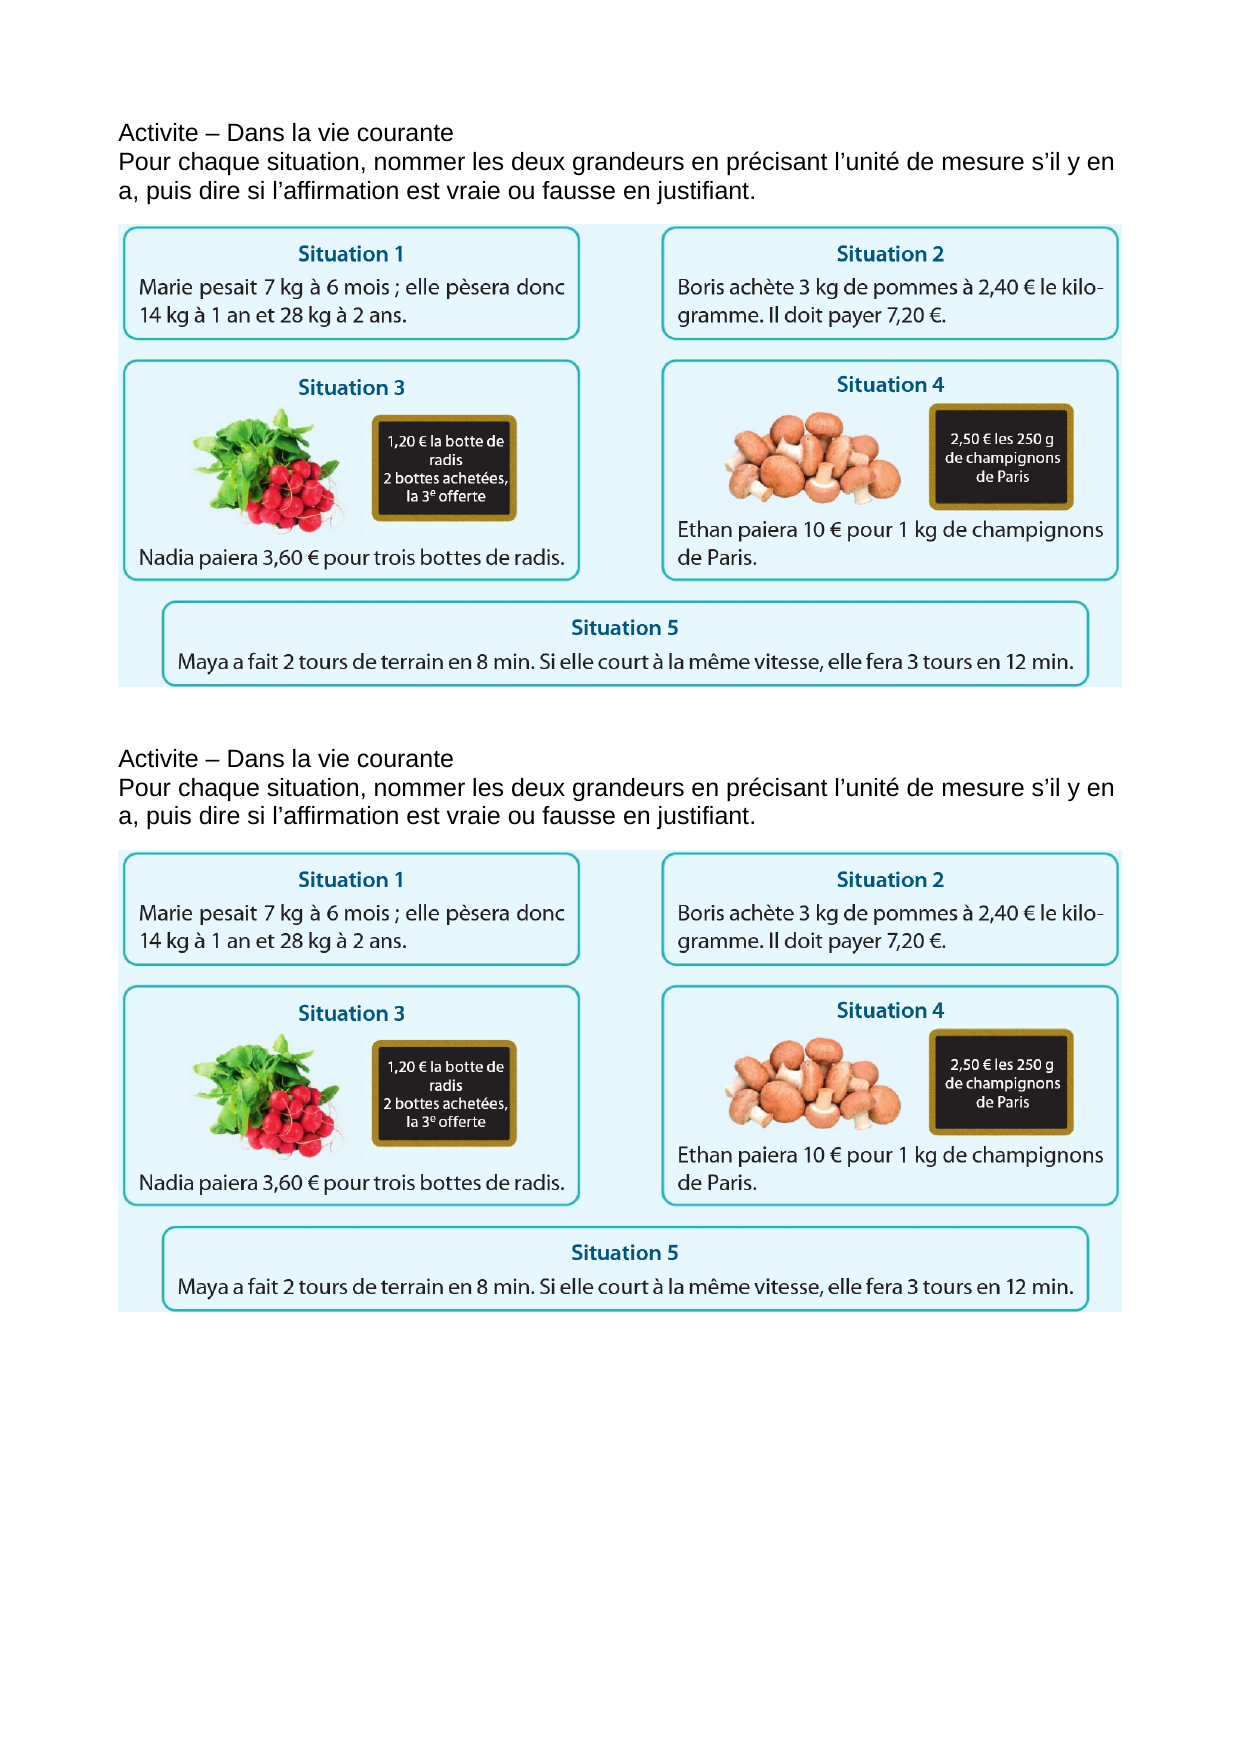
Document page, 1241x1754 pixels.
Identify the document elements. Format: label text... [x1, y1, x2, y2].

picture [118, 850, 1123, 1312]
text Activite – Dans la vie courante [118, 744, 1122, 773]
text Pour chaque situation, nommer les deux grandeurs en précisant l’unité de mesure s’il y en a, puis dire si l’affirmation est vraie ou fausse en justifiant. [118, 147, 1122, 204]
picture [118, 224, 1123, 687]
text Pour chaque situation, nommer les deux grandeurs en précisant l’unité de mesure s’il y en a, puis dire si l’affirmation est vraie ou fausse en justifiant. [118, 773, 1122, 830]
text Activite – Dans la vie courante [118, 118, 1122, 147]
